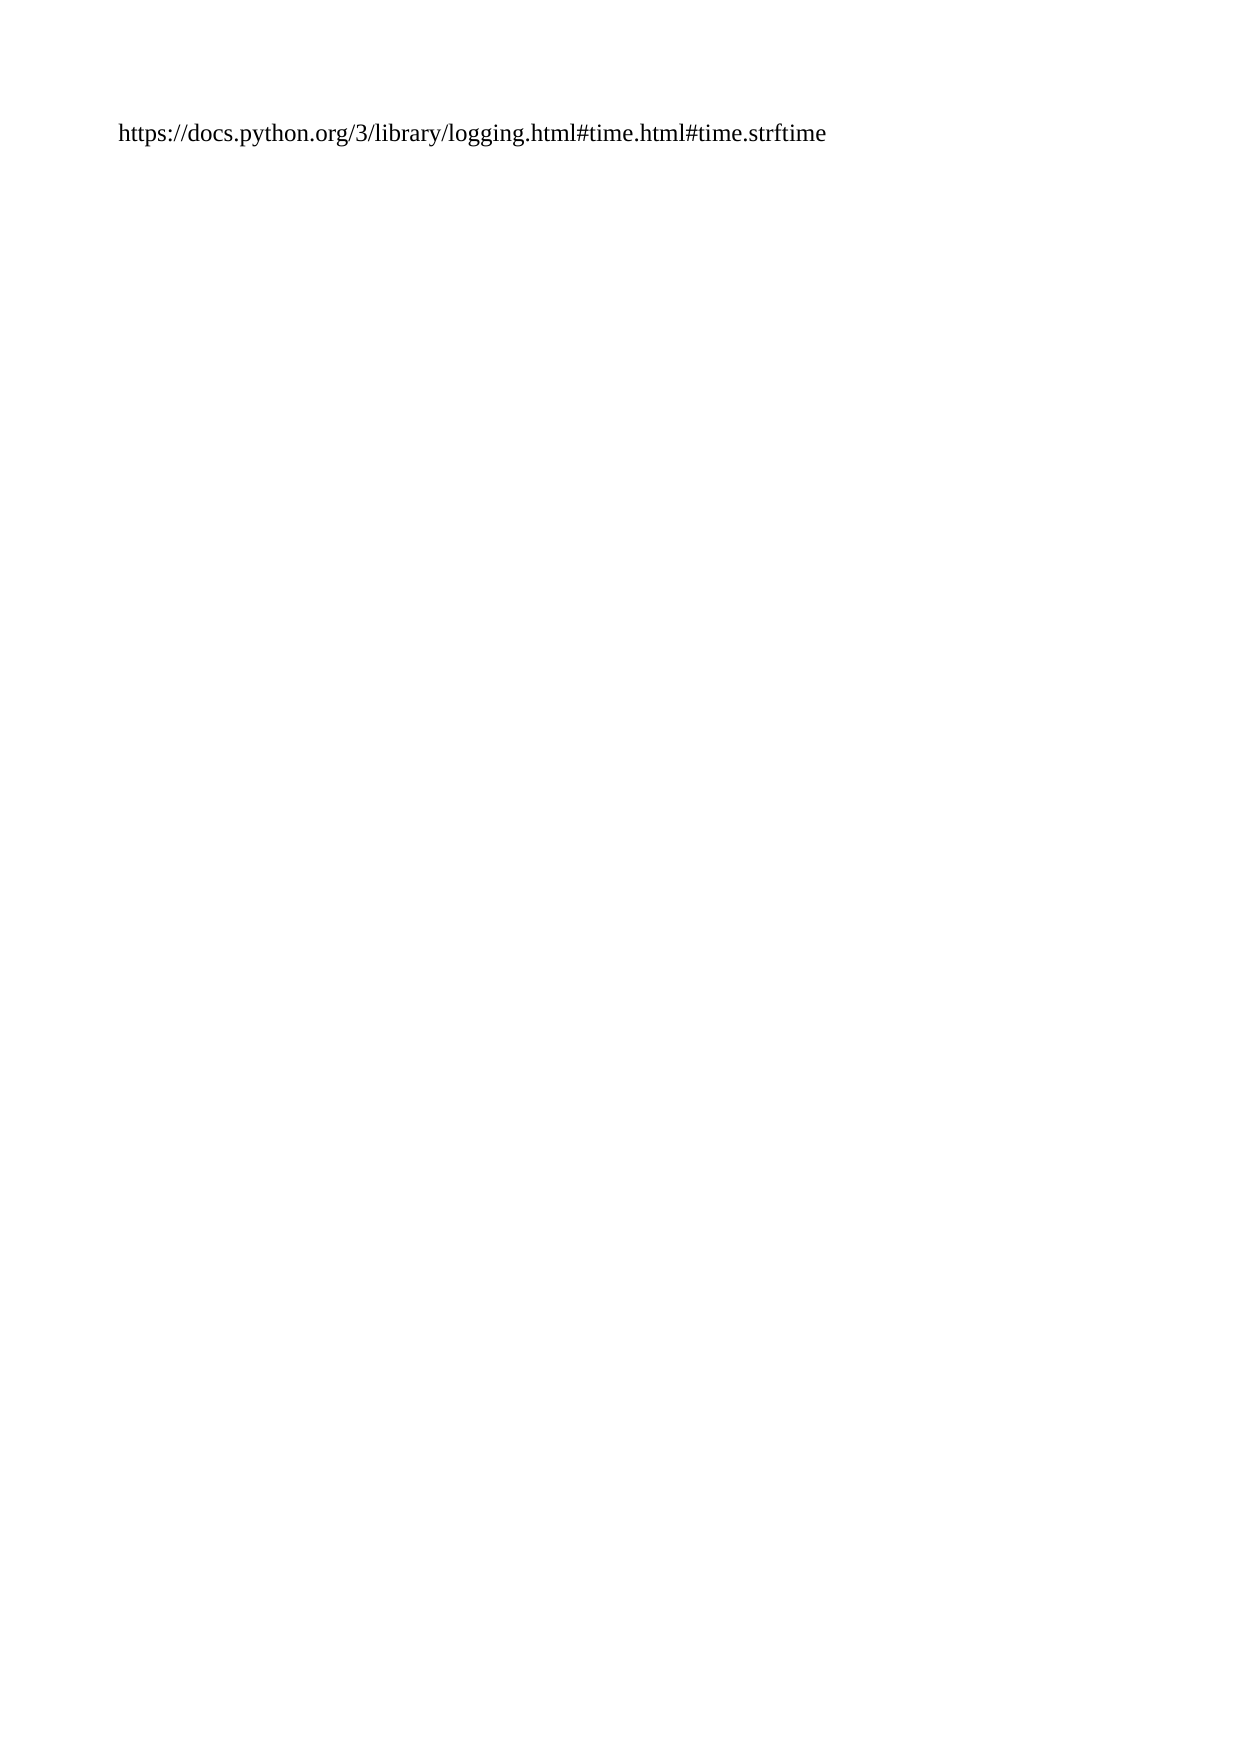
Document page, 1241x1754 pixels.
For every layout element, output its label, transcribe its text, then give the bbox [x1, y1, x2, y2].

text https://docs.python.org/3/library/logging.html#time.html#time.strftime [118, 118, 1122, 147]
